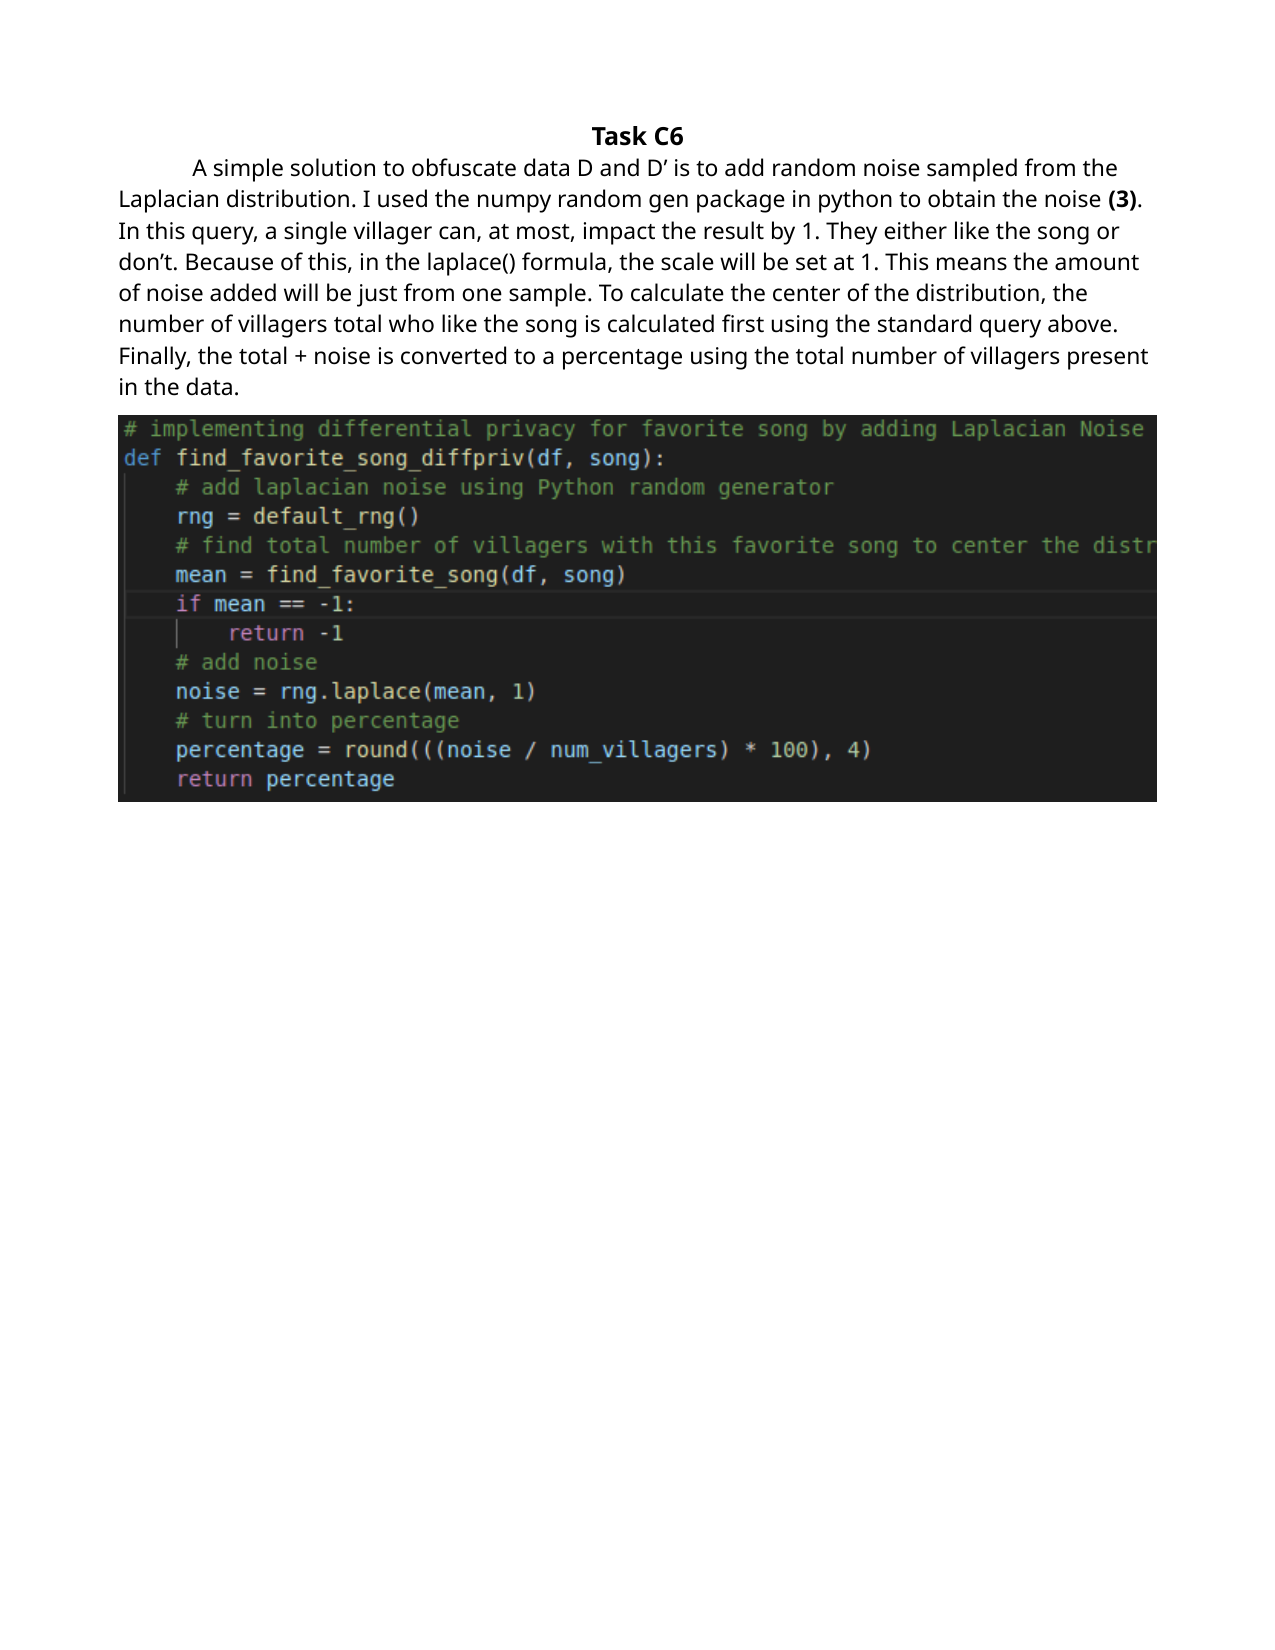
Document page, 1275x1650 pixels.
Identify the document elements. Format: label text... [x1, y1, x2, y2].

text Task C6 [118, 118, 1157, 152]
picture [118, 415, 1157, 802]
text A simple solution to obfuscate data D and D’ is to add random noise sampled from the Laplacian distribution. I used the numpy random gen package in python to obtain the noise (3). In this query, a single villager can, at most, impact the result by 1. They either like the song or don’t. Because of this, in the laplace() formula, the scale will be set at 1. This means the amount of noise added will be just from one sample. To calculate the center of the distribution, the number of villagers total who like the song is calculated first using the standard query above. Finally, the total + noise is converted to a percentage using the total number of villagers present in the data. [118, 152, 1157, 402]
